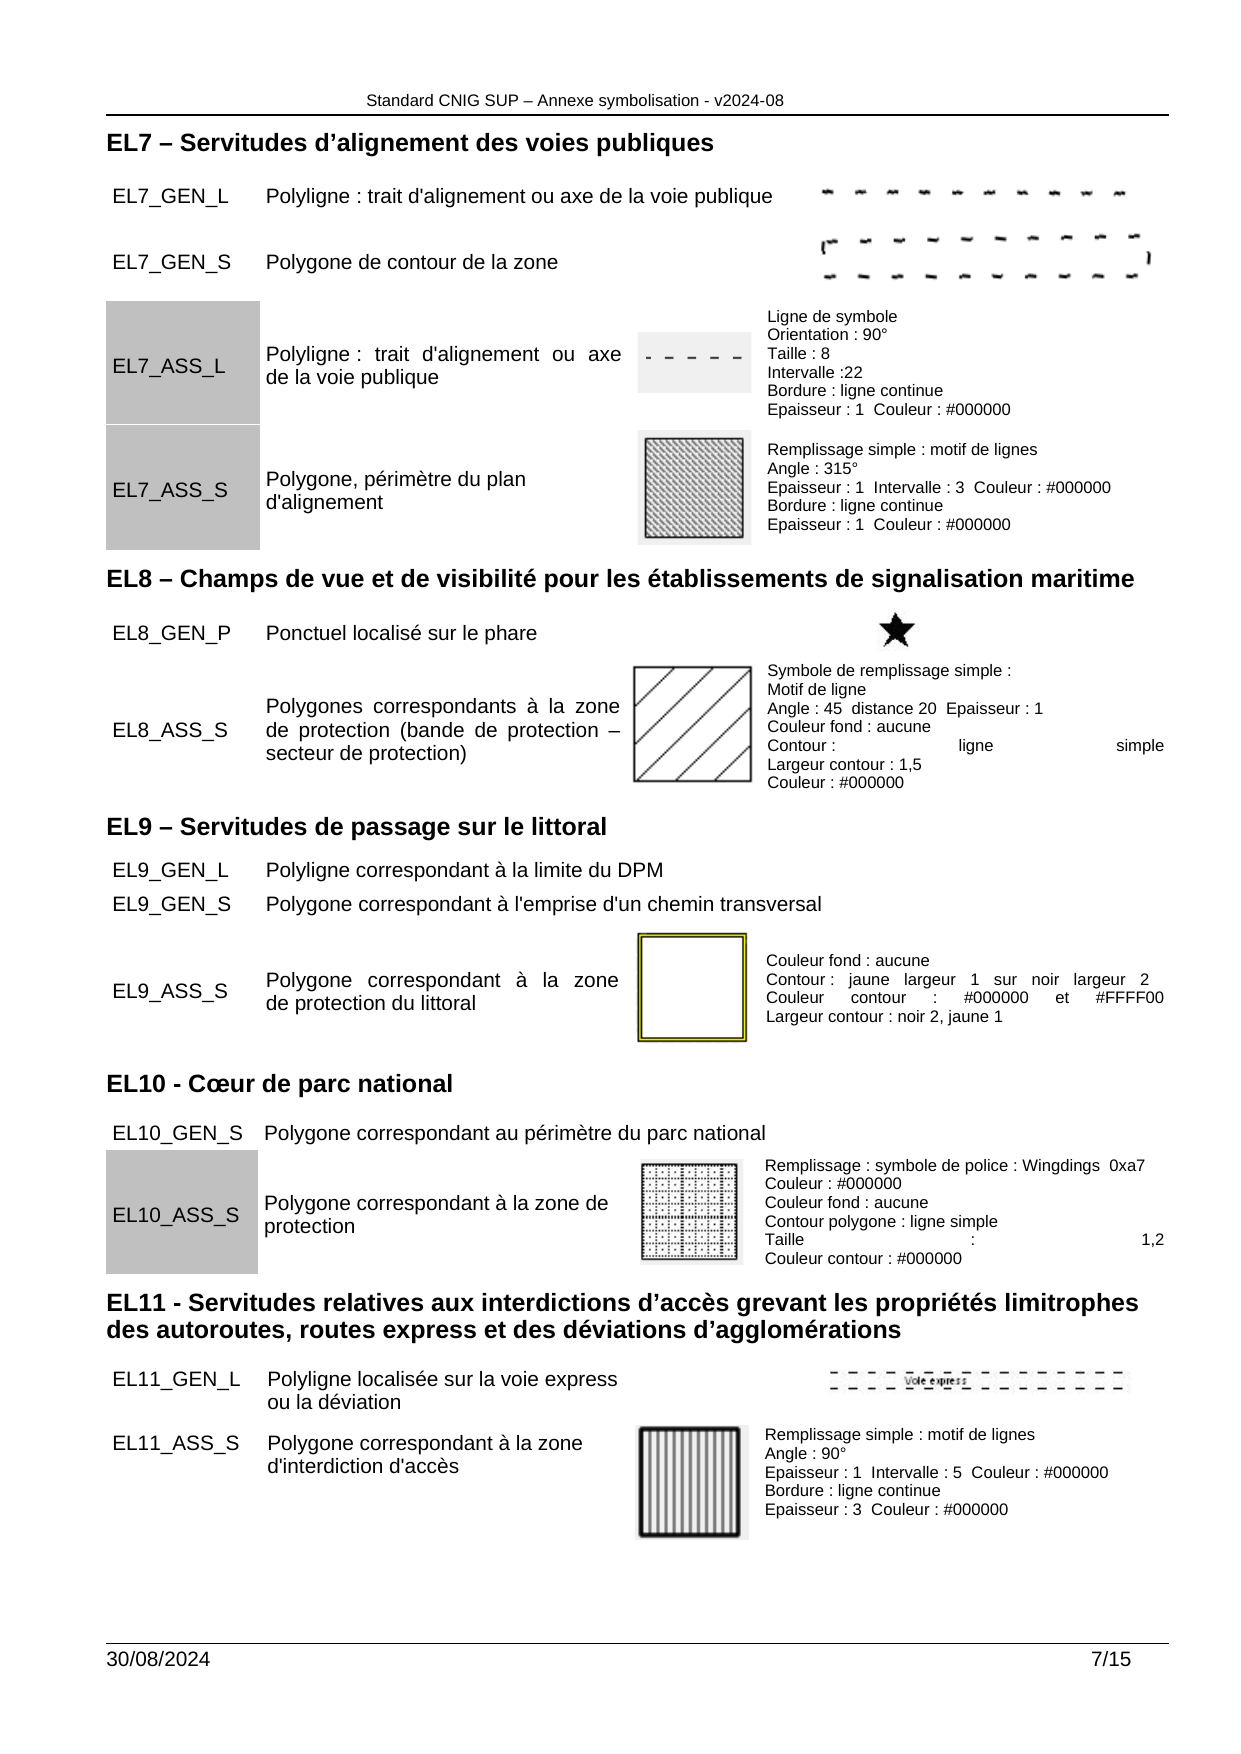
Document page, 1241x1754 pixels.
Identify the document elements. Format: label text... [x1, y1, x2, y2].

table_cell EL9_GEN_S [106, 887, 260, 922]
table_header Polyligne : trait d'alignement ou axe de la voie publique [260, 169, 789, 218]
table_header [626, 605, 1170, 656]
table_cell EL9_ASS_S [106, 922, 260, 1055]
picture [640, 1159, 744, 1265]
table_header Polygone correspondant au périmètre du parc national [258, 1110, 1170, 1150]
picture [630, 927, 755, 1050]
table_cell Remplissage simple : motif de lignes Angle : 315° Epaisseur : 1 Intervalle : 3 Couleur : #000000 Bordure : ligne continue Epaisseur : 1 Couleur : #000000 [761, 425, 1170, 550]
table_cell [625, 922, 760, 1055]
table_cell EL8_ASS_S [106, 656, 260, 798]
table_cell Polygone de contour de la zone [260, 218, 789, 301]
table_cell Polygone correspondant à l'emprise d'un chemin transversal [260, 887, 1170, 922]
picture [807, 223, 1162, 296]
table_cell Symbole de remplissage simple : Motif de ligne Angle : 45 distance 20 Epaisseur : 1 Couleur fond : aucune Contour : ligne simple Largeur contour : 1,5 Couleur : #000000 [761, 656, 1170, 798]
table_cell EL10_ASS_S [106, 1150, 258, 1274]
subtitle EL11 - Servitudes relatives aux interdictions d’accès grevant les propriétés limitrophes des autoroutes, routes express et des déviations d’agglomérations [106, 1288, 1169, 1344]
table_cell Polygone, périmètre du plan d'alignement [260, 425, 627, 550]
table_cell EL11_ASS_S [106, 1420, 261, 1545]
subtitle EL8 – Champs de vue et de visibilité pour les établissements de signalisation maritime [106, 565, 1169, 593]
table_cell Polygone correspondant à la zone de protection [258, 1150, 625, 1274]
table_header EL11_GEN_L [106, 1356, 261, 1420]
table_header [625, 1356, 1170, 1420]
picture [877, 610, 919, 651]
table_cell Remplissage simple : motif de lignes Angle : 90° Epaisseur : 1 Intervalle : 5 Couleur : #000000 Bordure : ligne continue Epaisseur : 3 Couleur : #000000 [759, 1420, 1170, 1545]
table_cell Couleur fond : aucune Contour : jaune largeur 1 sur noir largeur 2 Couleur contour : #000000 et #FFFF00 Largeur contour : noir 2, jaune 1 [760, 922, 1170, 1055]
table_header [789, 169, 1170, 218]
table_cell Polygone correspondant à la zone de protection du littoral [260, 922, 625, 1055]
subtitle EL10 - Cœur de parc national [106, 1070, 1169, 1098]
table_cell Remplissage : symbole de police : Wingdings 0xa7 Couleur : #000000 Couleur fond : aucune Contour polygone : ligne simple Taille : 1,2 Couleur contour : #000000 [759, 1150, 1170, 1274]
table_header Ponctuel localisé sur le phare [260, 605, 626, 656]
picture [626, 662, 762, 792]
table_cell [628, 425, 761, 550]
picture [829, 1369, 1156, 1396]
table_cell EL7_ASS_L [106, 301, 260, 424]
table_cell Polygones correspondants à la zone de protection (bande de protection – secteur de protection) [260, 656, 626, 798]
table_cell EL7_GEN_S [106, 218, 260, 301]
table_cell Ligne de symbole Orientation : 90° Taille : 8 Intervalle :22 Bordure : ligne continue Epaisseur : 1 Couleur : #000000 [761, 301, 1170, 424]
picture [808, 174, 1148, 213]
table_cell [626, 792, 761, 798]
table_header EL7_GEN_L [106, 169, 260, 218]
table_cell Polyligne : trait d'alignement ou axe de la voie publique [260, 301, 627, 424]
table_header Polyligne localisée sur la voie express ou la déviation [261, 1356, 625, 1420]
table_header EL8_GEN_P [106, 605, 260, 656]
table_cell [625, 1150, 759, 1274]
table_header EL10_GEN_S [106, 1110, 258, 1150]
table_cell [625, 1420, 759, 1545]
table_cell [789, 218, 1170, 301]
picture [635, 1425, 749, 1540]
table_cell [628, 301, 761, 424]
table_cell EL7_ASS_S [106, 425, 260, 550]
picture [637, 332, 752, 393]
table_header EL9_GEN_L [106, 853, 260, 887]
table_cell [626, 656, 761, 662]
picture [637, 430, 752, 545]
subtitle EL7 – Servitudes d’alignement des voies publiques [106, 129, 1169, 157]
subtitle EL9 – Servitudes de passage sur le littoral [106, 813, 1169, 841]
table_header Polyligne correspondant à la limite du DPM [260, 853, 1170, 887]
table_cell Polygone correspondant à la zone d'interdiction d'accès [261, 1420, 625, 1545]
